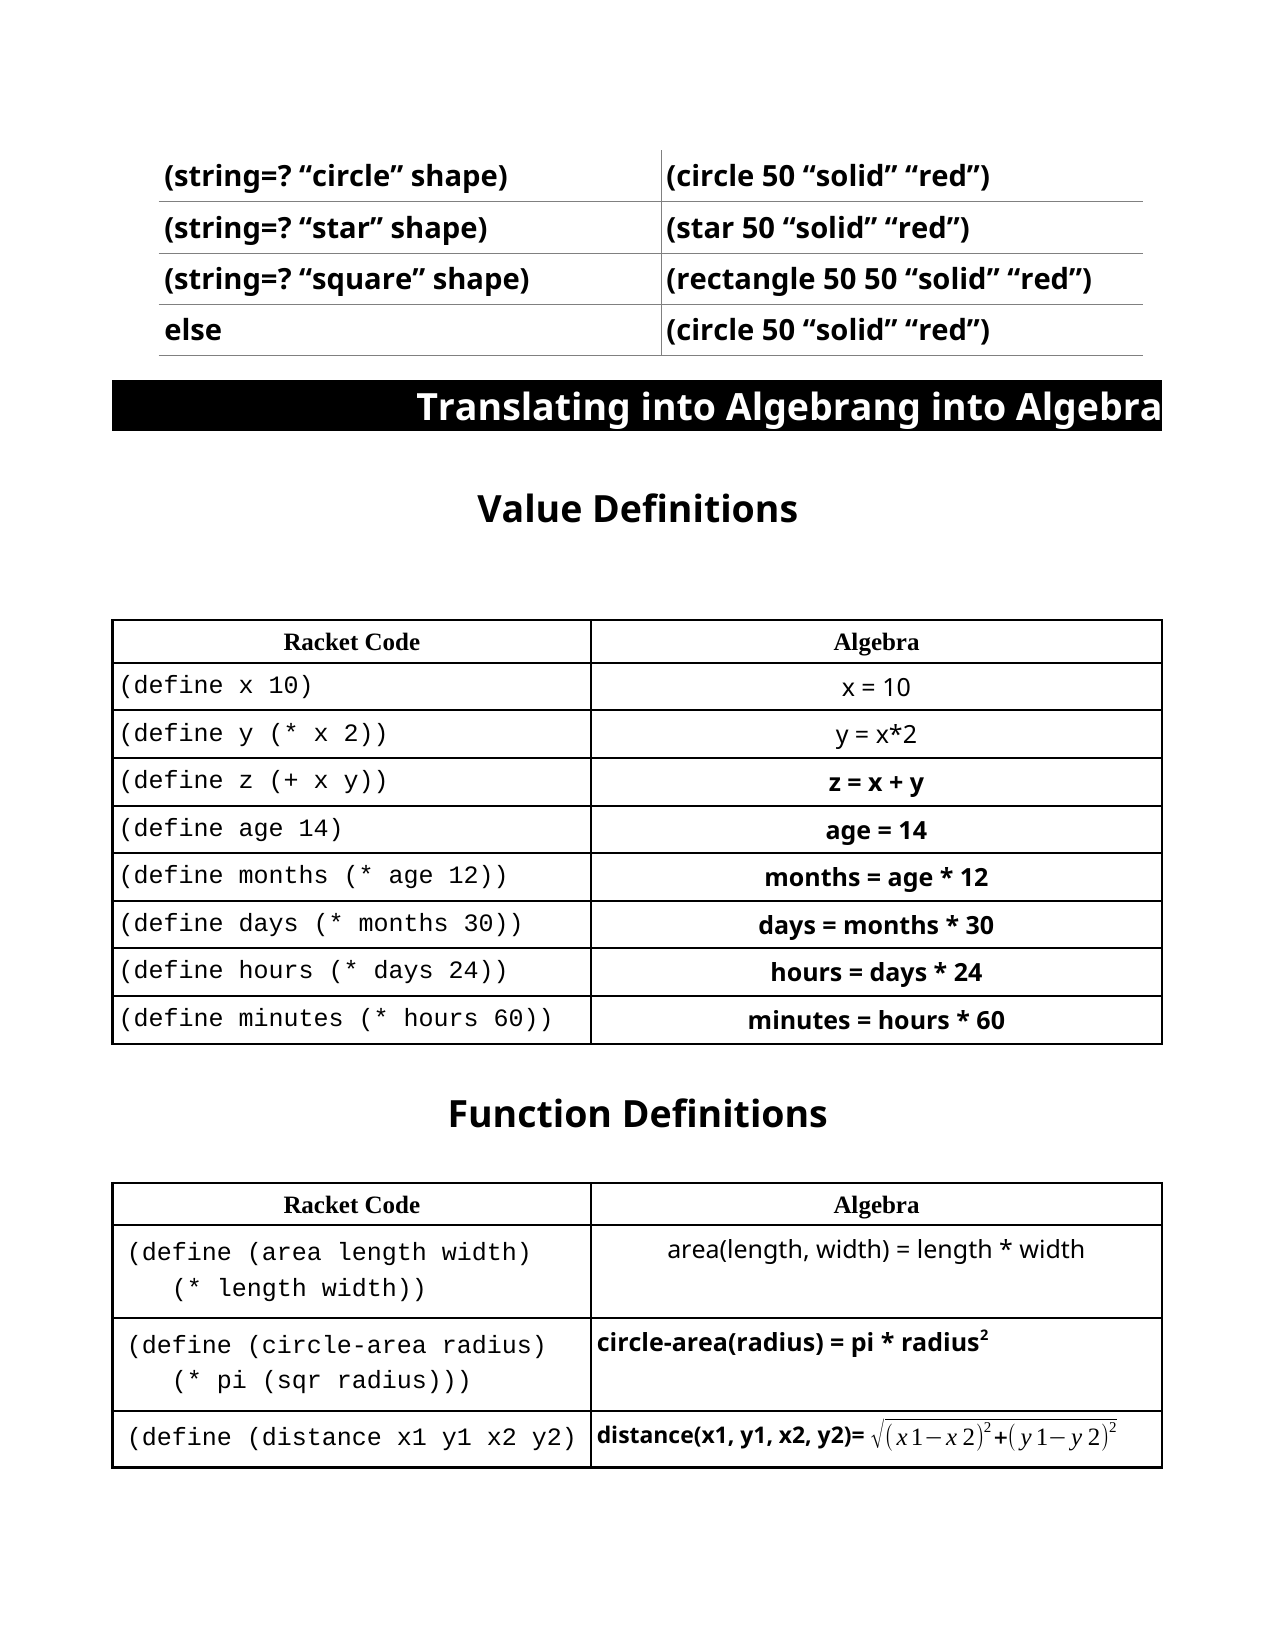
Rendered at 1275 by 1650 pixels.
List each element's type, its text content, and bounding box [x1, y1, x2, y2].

table_cell else [159, 305, 661, 355]
table_cell (define (circle-area radius) (* pi (sqr radius))) [114, 1319, 590, 1409]
table_cell (string=? “square” shape) [159, 254, 661, 304]
table_header (string=? “circle” shape) [159, 150, 661, 201]
table_cell (define x 10) [114, 664, 590, 709]
table_cell (define (distance x1 y1 x2 y2) [114, 1412, 590, 1466]
table_cell (define months (* age 12)) [114, 854, 590, 900]
table_cell days = months * 30 [592, 902, 1161, 947]
table_cell hours = days * 24 [592, 949, 1161, 995]
table_header (circle 50 “solid” “red”) [662, 150, 1143, 201]
table_cell (rectangle 50 50 “solid” “red”) [662, 254, 1143, 304]
table_header Racket Code [114, 621, 590, 662]
table_header Algebra [592, 621, 1161, 662]
table_cell distance(x1, y1, x2, y2)= [592, 1412, 1161, 1466]
text Value Definitions [112, 482, 1162, 533]
table_cell circle-area(radius) = pi * radius2 [592, 1319, 1161, 1409]
table_cell z = x + y [592, 759, 1161, 804]
table_cell x = 10 [592, 664, 1161, 709]
table_cell (circle 50 “solid” “red”) [662, 305, 1143, 355]
table_cell (string=? “star” shape) [159, 202, 661, 252]
table_cell (define days (* months 30)) [114, 902, 590, 947]
table_cell (define (area length width) (* length width)) [114, 1226, 590, 1317]
table_cell (star 50 “solid” “red”) [662, 202, 1143, 252]
table_header Racket Code [114, 1184, 590, 1224]
table_header Algebra [592, 1184, 1161, 1224]
table_cell (define y (* x 2)) [114, 711, 590, 757]
table_cell age = 14 [592, 807, 1161, 852]
table_cell (define age 14) [114, 807, 590, 852]
subtitle Translating into Algebrang into Algebra [112, 380, 1162, 431]
text Function Definitions [112, 1088, 1162, 1139]
table_cell months = age * 12 [592, 854, 1161, 900]
table_cell (define z (+ x y)) [114, 759, 590, 804]
table_cell area(length, width) = length * width [592, 1226, 1161, 1317]
table_cell y = x*2 [592, 711, 1161, 757]
table_cell (define hours (* days 24)) [114, 949, 590, 995]
table_cell minutes = hours * 60 [592, 997, 1161, 1042]
table_cell (define minutes (* hours 60)) [114, 997, 590, 1042]
